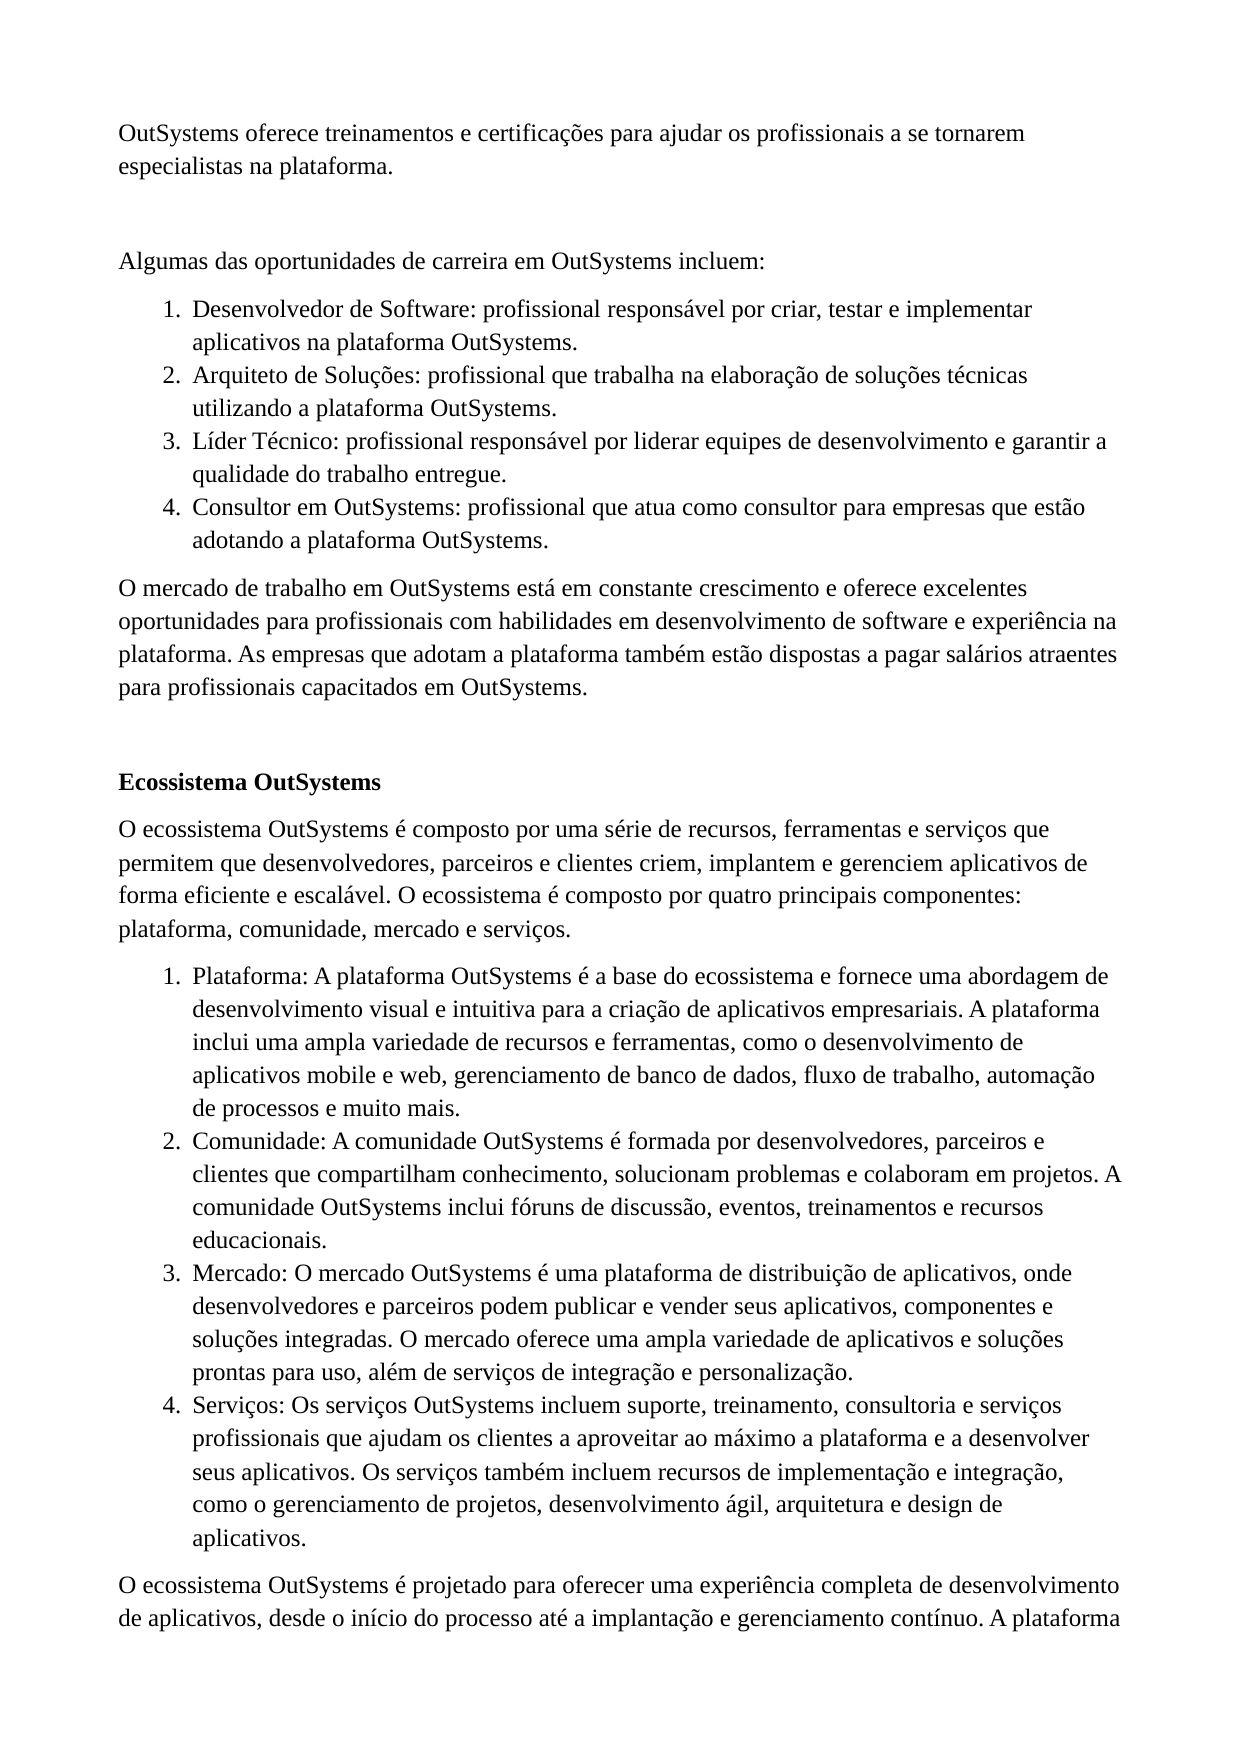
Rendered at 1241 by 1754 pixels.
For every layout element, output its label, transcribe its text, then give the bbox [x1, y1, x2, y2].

text O ecossistema OutSystems é projetado para oferecer uma experiência completa de desenvolvimento de aplicativos, desde o início do processo até a implantação e gerenciamento contínuo. A plataforma [118, 1570, 1122, 1632]
list Líder Técnico: profissional responsável por liderar equipes de desenvolvimento e garantir a qualidade do trabalho entregue. [162, 426, 1122, 488]
list Consultor em OutSystems: profissional que atua como consultor para empresas que estão adotando a plataforma OutSystems. [162, 492, 1122, 554]
text O ecossistema OutSystems é composto por uma série de recursos, ferramentas e serviços que permitem que desenvolvedores, parceiros e clientes criem, implantem e gerenciem aplicativos de forma eficiente e escalável. O ecossistema é composto por quatro principais componentes: plataforma, comunidade, mercado e serviços. [118, 814, 1122, 942]
text Algumas das oportunidades de carreira em OutSystems incluem: [118, 246, 1122, 275]
text Ecossistema OutSystems [118, 767, 1122, 796]
list Arquiteto de Soluções: profissional que trabalha na elaboração de soluções técnicas utilizando a plataforma OutSystems. [162, 360, 1122, 422]
list Comunidade: A comunidade OutSystems é formada por desenvolvedores, parceiros e clientes que compartilham conhecimento, solucionam problemas e colaboram em projetos. A comunidade OutSystems inclui fóruns de discussão, eventos, treinamentos e recursos educacionais. [162, 1126, 1122, 1254]
list Serviços: Os serviços OutSystems incluem suporte, treinamento, consultoria e serviços profissionais que ajudam os clientes a aproveitar ao máximo a plataforma e a desenvolver seus aplicativos. Os serviços também incluem recursos de implementação e integração, como o gerenciamento de projetos, desenvolvimento ágil, arquitetura e design de aplicativos. [162, 1391, 1122, 1551]
text O mercado de trabalho em OutSystems está em constante crescimento e oferece excelentes oportunidades para profissionais com habilidades em desenvolvimento de software e experiência na plataforma. As empresas que adotam a plataforma também estão dispostas a pagar salários atraentes para profissionais capacitados em OutSystems. [118, 573, 1122, 701]
list Plataforma: A plataforma OutSystems é a base do ecossistema e fornece uma abordagem de desenvolvimento visual e intuitiva para a criação de aplicativos empresariais. A plataforma inclui uma ampla variedade de recursos e ferramentas, como o desenvolvimento de aplicativos mobile e web, gerenciamento de banco de dados, fluxo de trabalho, automação de processos e muito mais. [162, 961, 1122, 1122]
text OutSystems oferece treinamentos e certificações para ajudar os profissionais a se tornarem especialistas na plataforma. [118, 118, 1122, 180]
list Mercado: O mercado OutSystems é uma plataforma de distribuição de aplicativos, onde desenvolvedores e parceiros podem publicar e vender seus aplicativos, componentes e soluções integradas. O mercado oferece uma ampla variedade de aplicativos e soluções prontas para uso, além de serviços de integração e personalização. [162, 1258, 1122, 1386]
list Desenvolvedor de Software: profissional responsável por criar, testar e implementar aplicativos na plataforma OutSystems. [162, 294, 1122, 356]
